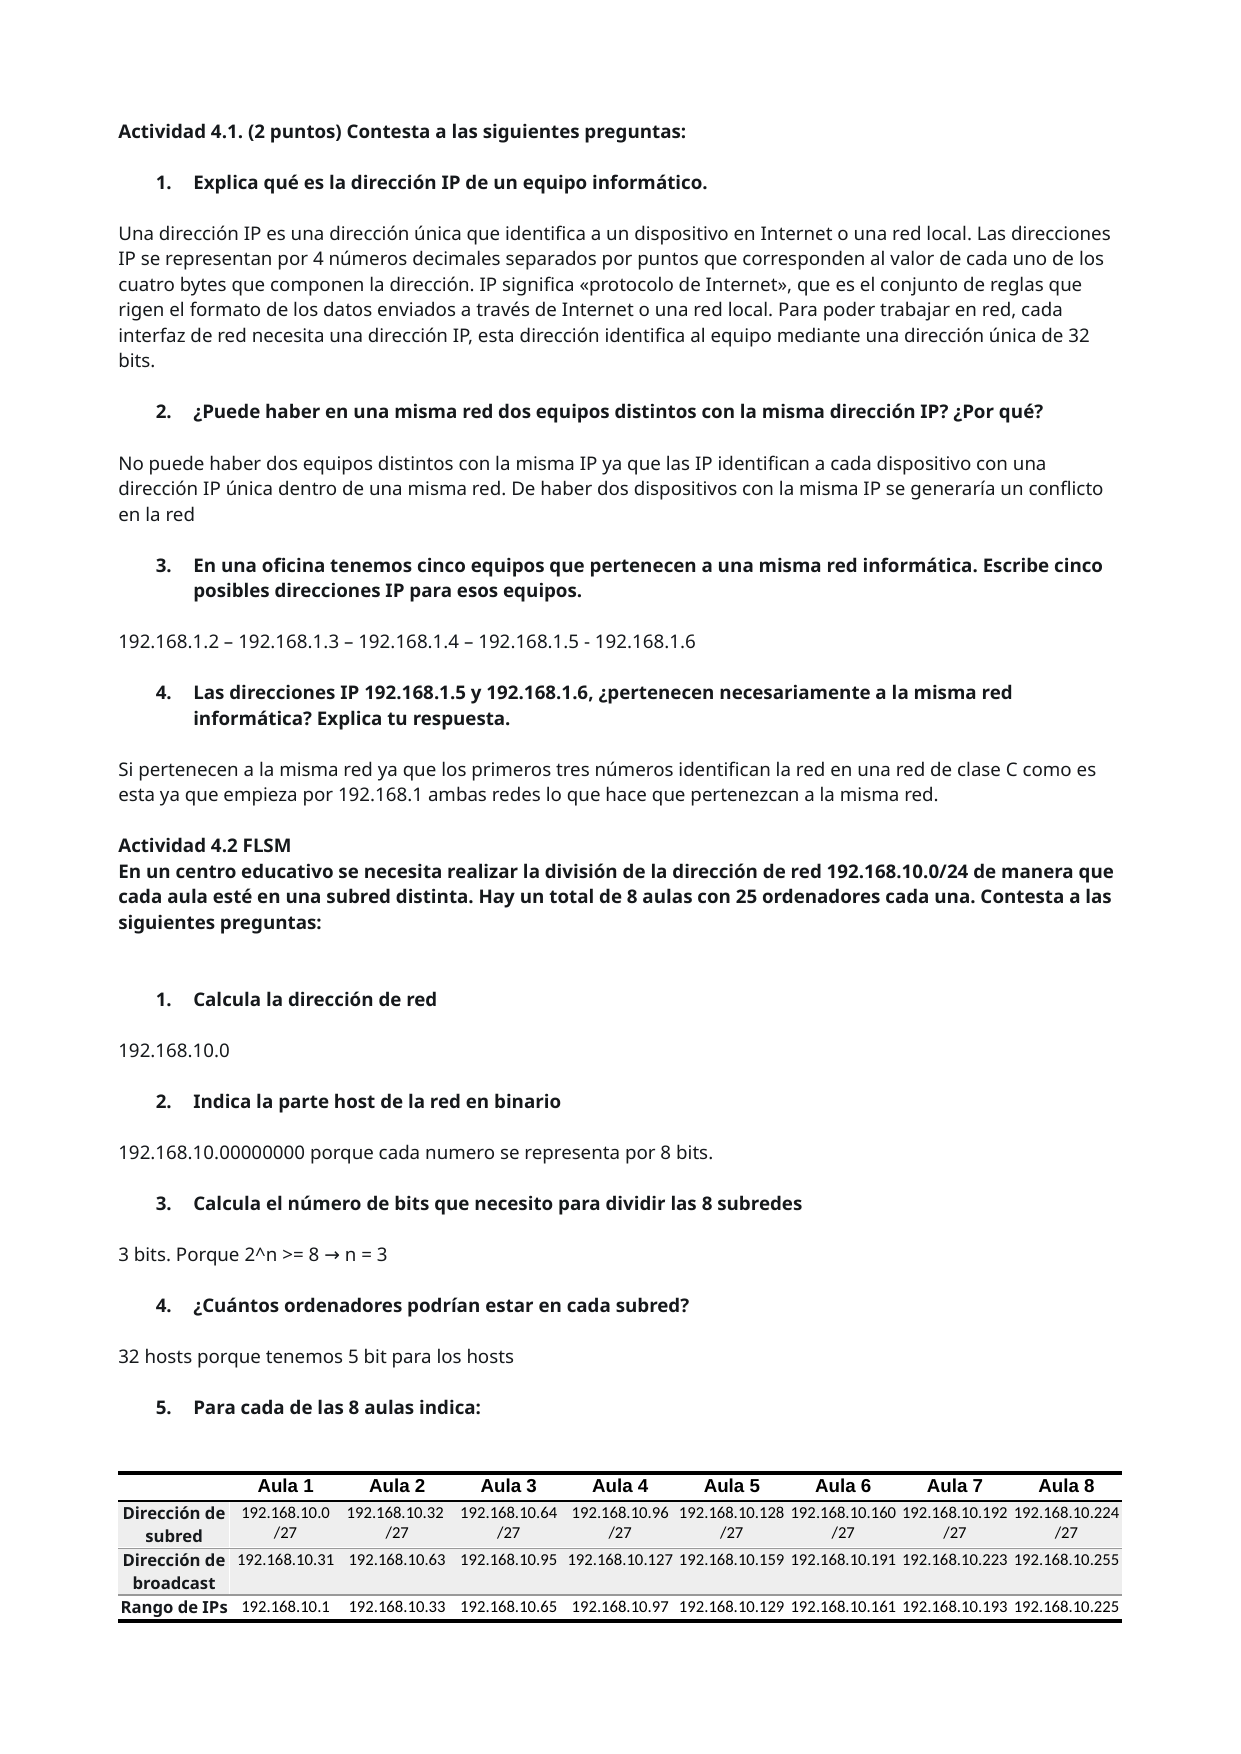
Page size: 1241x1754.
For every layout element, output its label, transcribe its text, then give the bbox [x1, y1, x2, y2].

text 192.168.10.00000000 porque cada numero se representa por 8 bits. [118, 1139, 1122, 1164]
table_header Aula 8 [1010, 1475, 1122, 1500]
text Si pertenecen a la misma red ya que los primeros tres números identifican la red en una red de clase C como es esta ya que empieza por 192.168.1 ambas redes lo que hace que pertenezcan a la misma red. [118, 756, 1122, 807]
list Calcula el número de bits que necesito para dividir las 8 subredes [156, 1190, 1122, 1216]
text 192.168.10.0 [118, 1037, 1122, 1062]
table_cell 192.168.10.1 [230, 1596, 341, 1619]
table_cell 192.168.10.224 /27 [1010, 1502, 1122, 1547]
table_cell Dirección de subred [118, 1502, 229, 1547]
text 32 hosts porque tenemos 5 bit para los hosts [118, 1343, 1122, 1369]
table_cell 192.168.10.64 /27 [453, 1502, 564, 1547]
table_cell 192.168.10.129 [676, 1596, 787, 1619]
table_header Aula 4 [564, 1475, 676, 1500]
table_cell 192.168.10.0 /27 [230, 1502, 341, 1547]
table_header Aula 5 [676, 1475, 787, 1500]
table_cell 192.168.10.96 /27 [564, 1502, 676, 1547]
table_cell 192.168.10.191 [787, 1549, 899, 1594]
text Una dirección IP es una dirección única que identifica a un dispositivo en Internet o una red local. Las direcciones IP se representan por 4 números decimales separados por puntos que corresponden al valor de cada uno de los cuatro bytes que componen la dirección. IP significa «protocolo de Internet», que es el conjunto de reglas que rigen el formato de los datos enviados a través de Internet o una red local. Para poder trabajar en red, cada interfaz de red necesita una dirección IP, esta dirección identifica al equipo mediante una dirección única de 32 bits. [118, 220, 1122, 373]
table_cell 192.168.10.255 [1010, 1549, 1122, 1594]
text 192.168.1.2 – 192.168.1.3 – 192.168.1.4 – 192.168.1.5 - 192.168.1.6 [118, 628, 1122, 654]
table_cell 192.168.10.31 [230, 1549, 341, 1594]
table_cell 192.168.10.95 [453, 1549, 564, 1594]
table_header Aula 7 [899, 1475, 1010, 1500]
table_header [118, 1475, 229, 1500]
list ¿Cuántos ordenadores podrían estar en cada subred? [156, 1292, 1122, 1318]
text 3 bits. Porque 2^n >= 8 → n = 3 [118, 1241, 1122, 1267]
table_cell 192.168.10.32 /27 [341, 1502, 453, 1547]
table_cell 192.168.10.225 [1010, 1596, 1122, 1619]
table_header Aula 1 [230, 1475, 341, 1500]
list ¿Puede haber en una misma red dos equipos distintos con la misma dirección IP? ¿Por qué? [156, 399, 1122, 424]
text Actividad 4.2 FLSM [118, 833, 1122, 858]
table_cell 192.168.10.161 [787, 1596, 899, 1619]
table_cell 192.168.10.33 [341, 1596, 453, 1619]
table_cell 192.168.10.65 [453, 1596, 564, 1619]
table_cell Dirección de broadcast [118, 1549, 229, 1594]
table_cell 192.168.10.193 [899, 1596, 1010, 1619]
text No puede haber dos equipos distintos con la misma IP ya que las IP identifican a cada dispositivo con una dirección IP única dentro de una misma red. De haber dos dispositivos con la misma IP se generaría un conflicto en la red [118, 450, 1122, 526]
list Calcula la dirección de red [156, 986, 1122, 1011]
table_header Aula 2 [341, 1475, 453, 1500]
table_header Aula 6 [787, 1475, 899, 1500]
text En un centro educativo se necesita realizar la división de la dirección de red 192.168.10.0/24 de manera que cada aula esté en una subred distinta. Hay un total de 8 aulas con 25 ordenadores cada una. Contesta a las siguientes preguntas: [118, 858, 1122, 935]
table_cell 192.168.10.192 /27 [899, 1502, 1010, 1547]
list Indica la parte host de la red en binario [156, 1088, 1122, 1113]
table_cell 192.168.10.128 /27 [676, 1502, 787, 1547]
list Para cada de las 8 aulas indica: [156, 1394, 1122, 1420]
text Actividad 4.1. (2 puntos) Contesta a las siguientes preguntas: [118, 118, 1122, 144]
table_cell 192.168.10.223 [899, 1549, 1010, 1594]
table_cell 192.168.10.159 [676, 1549, 787, 1594]
table_cell 192.168.10.63 [341, 1549, 453, 1594]
table_cell 192.168.10.97 [564, 1596, 676, 1619]
list En una oficina tenemos cinco equipos que pertenecen a una misma red informática. Escribe cinco posibles direcciones IP para esos equipos. [156, 552, 1122, 603]
list Las direcciones IP 192.168.1.5 y 192.168.1.6, ¿pertenecen necesariamente a la misma red informática? Explica tu respuesta. [156, 679, 1122, 731]
list Explica qué es la dirección IP de un equipo informático. [156, 169, 1122, 195]
table_cell Rango de IPs [118, 1596, 229, 1619]
table_header Aula 3 [453, 1475, 564, 1500]
table_cell 192.168.10.127 [564, 1549, 676, 1594]
table_cell 192.168.10.160 /27 [787, 1502, 899, 1547]
